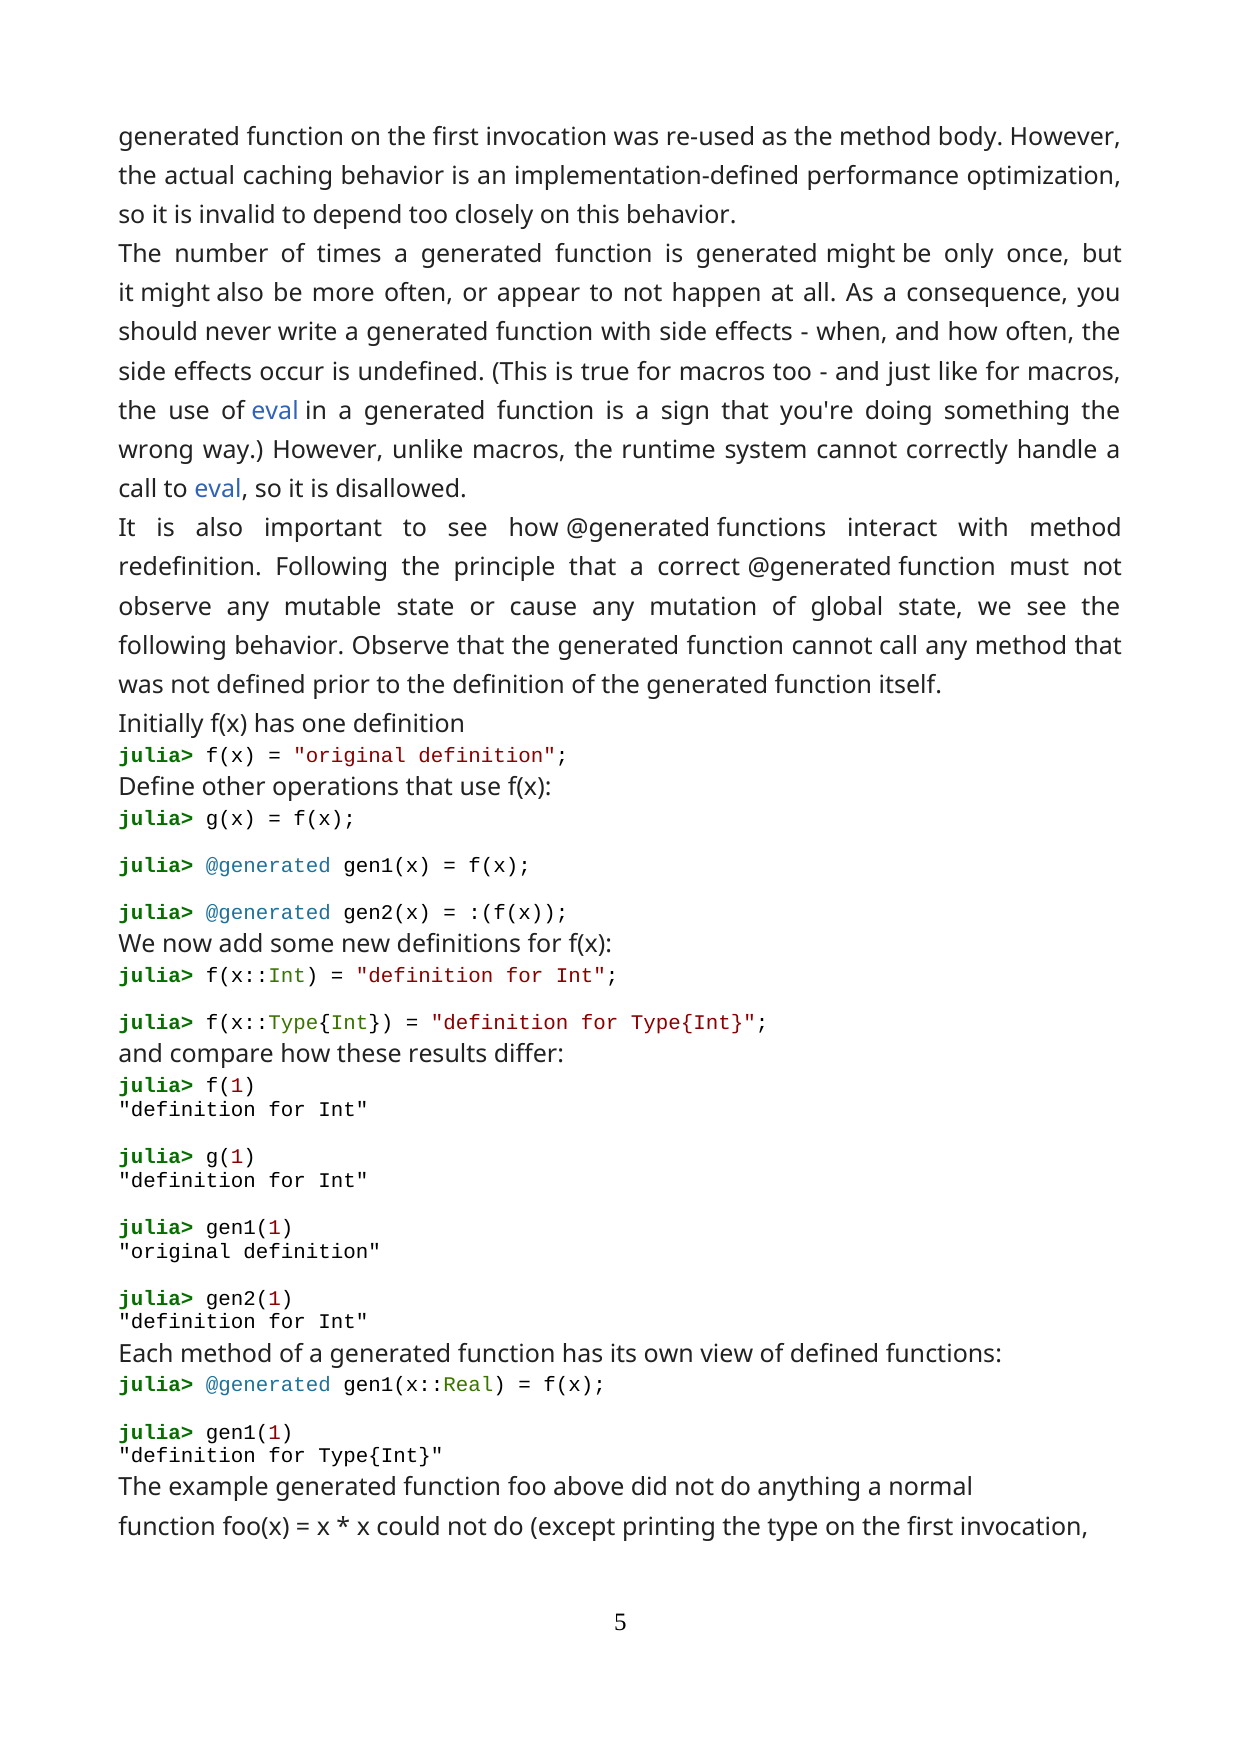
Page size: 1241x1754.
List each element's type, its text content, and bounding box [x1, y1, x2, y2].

text julia> f(x::Type{Int}) = "definition for Type{Int}"; [118, 1012, 1122, 1036]
text julia> @generated gen2(x) = :(f(x)); [118, 902, 1122, 926]
text Define other operations that use f(x): [118, 768, 1122, 802]
text The number of times a generated function is generated might be only once, but it might also be more often, or appear to not happen at all. As a consequence, you should never write a generated function with side effects - when, and how often, the side effects occur is undefined. (This is true for macros too - and just like for macros, the use of eval in a generated function is a sign that you're doing something the wrong way.) However, unlike macros, the runtime system cannot correctly handle a call to eval, so it is disallowed. [118, 236, 1122, 505]
text Initially f(x) has one definition [118, 706, 1122, 740]
text The example generated function foo above did not do anything a normal function foo(x) = x * x could not do (except printing the type on the first invocation, [118, 1469, 1122, 1542]
text It is also important to see how @generated functions interact with method redefinition. Following the principle that a correct @generated function must not observe any mutable state or cause any mutation of global state, we see the following behavior. Observe that the generated function cannot call any method that was not defined prior to the definition of the generated function itself. [118, 510, 1122, 701]
text julia> f(x) = "original definition"; [118, 745, 1122, 768]
text "original definition" [118, 1241, 1122, 1264]
text julia> f(x::Int) = "definition for Int"; [118, 965, 1122, 989]
text julia> @generated gen1(x::Real) = f(x); [118, 1374, 1122, 1398]
text generated function on the first invocation was re-used as the method body. However, the actual caching behavior is an implementation-defined performance optimization, so it is invalid to depend too closely on this behavior. [118, 118, 1122, 231]
text julia> g(1) [118, 1146, 1122, 1170]
text julia> gen1(1) [118, 1217, 1122, 1241]
text "definition for Int" [118, 1312, 1122, 1335]
text "definition for Int" [118, 1170, 1122, 1193]
text julia> @generated gen1(x) = f(x); [118, 855, 1122, 878]
text julia> gen2(1) [118, 1288, 1122, 1312]
text Each method of a generated function has its own view of defined functions: [118, 1335, 1122, 1369]
text julia> f(1) [118, 1075, 1122, 1099]
text and compare how these results differ: [118, 1036, 1122, 1070]
text We now add some new definitions for f(x): [118, 926, 1122, 960]
text "definition for Int" [118, 1099, 1122, 1122]
text julia> g(x) = f(x); [118, 808, 1122, 831]
text "definition for Type{Int}" [118, 1445, 1122, 1469]
text julia> gen1(1) [118, 1422, 1122, 1445]
